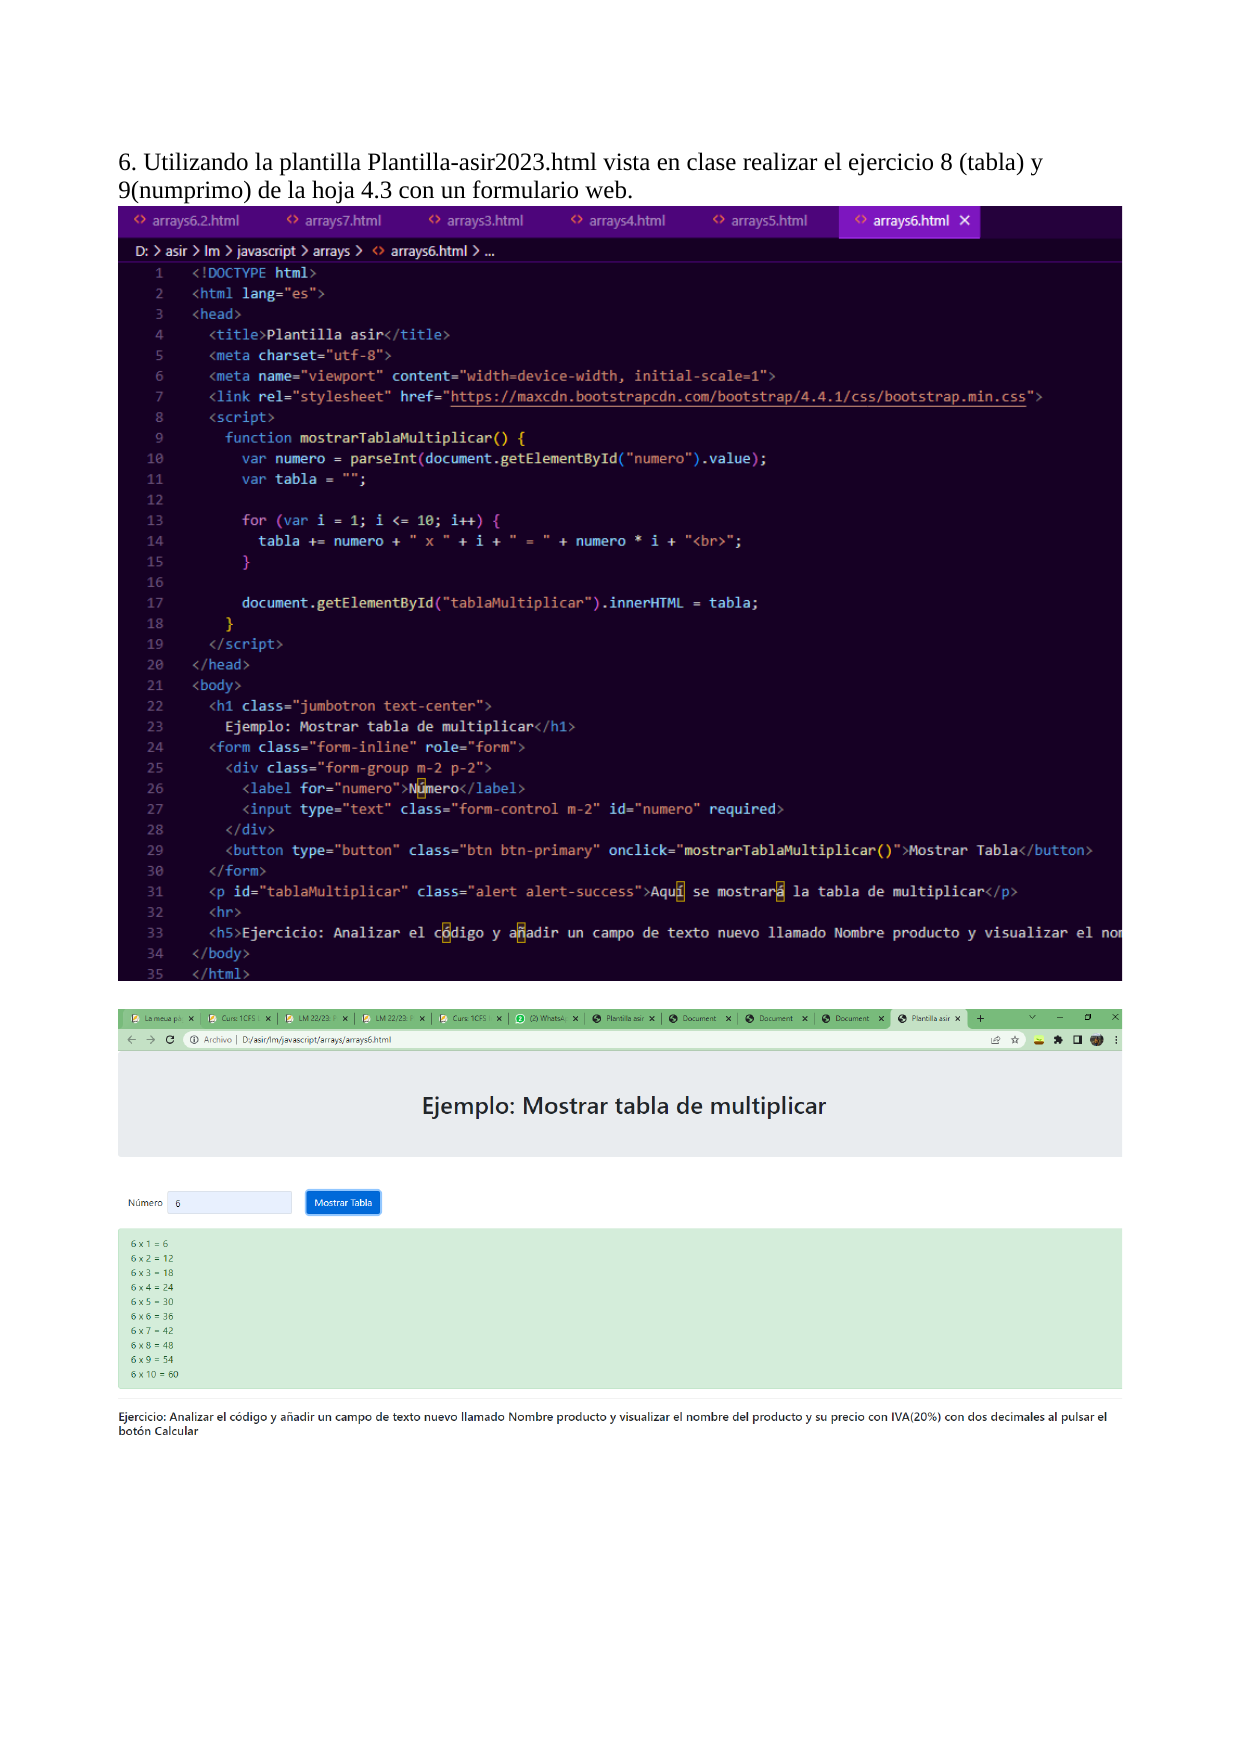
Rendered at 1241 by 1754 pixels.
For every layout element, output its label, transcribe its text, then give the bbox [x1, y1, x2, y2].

picture [118, 206, 1123, 981]
text 6. Utilizando la plantilla Plantilla-asir2023.html vista en clase realizar el ejercicio 8 (tabla) y 9(numprimo) de la hoja 4.3 con un formulario web. [118, 147, 1122, 204]
picture [118, 1009, 1123, 1479]
